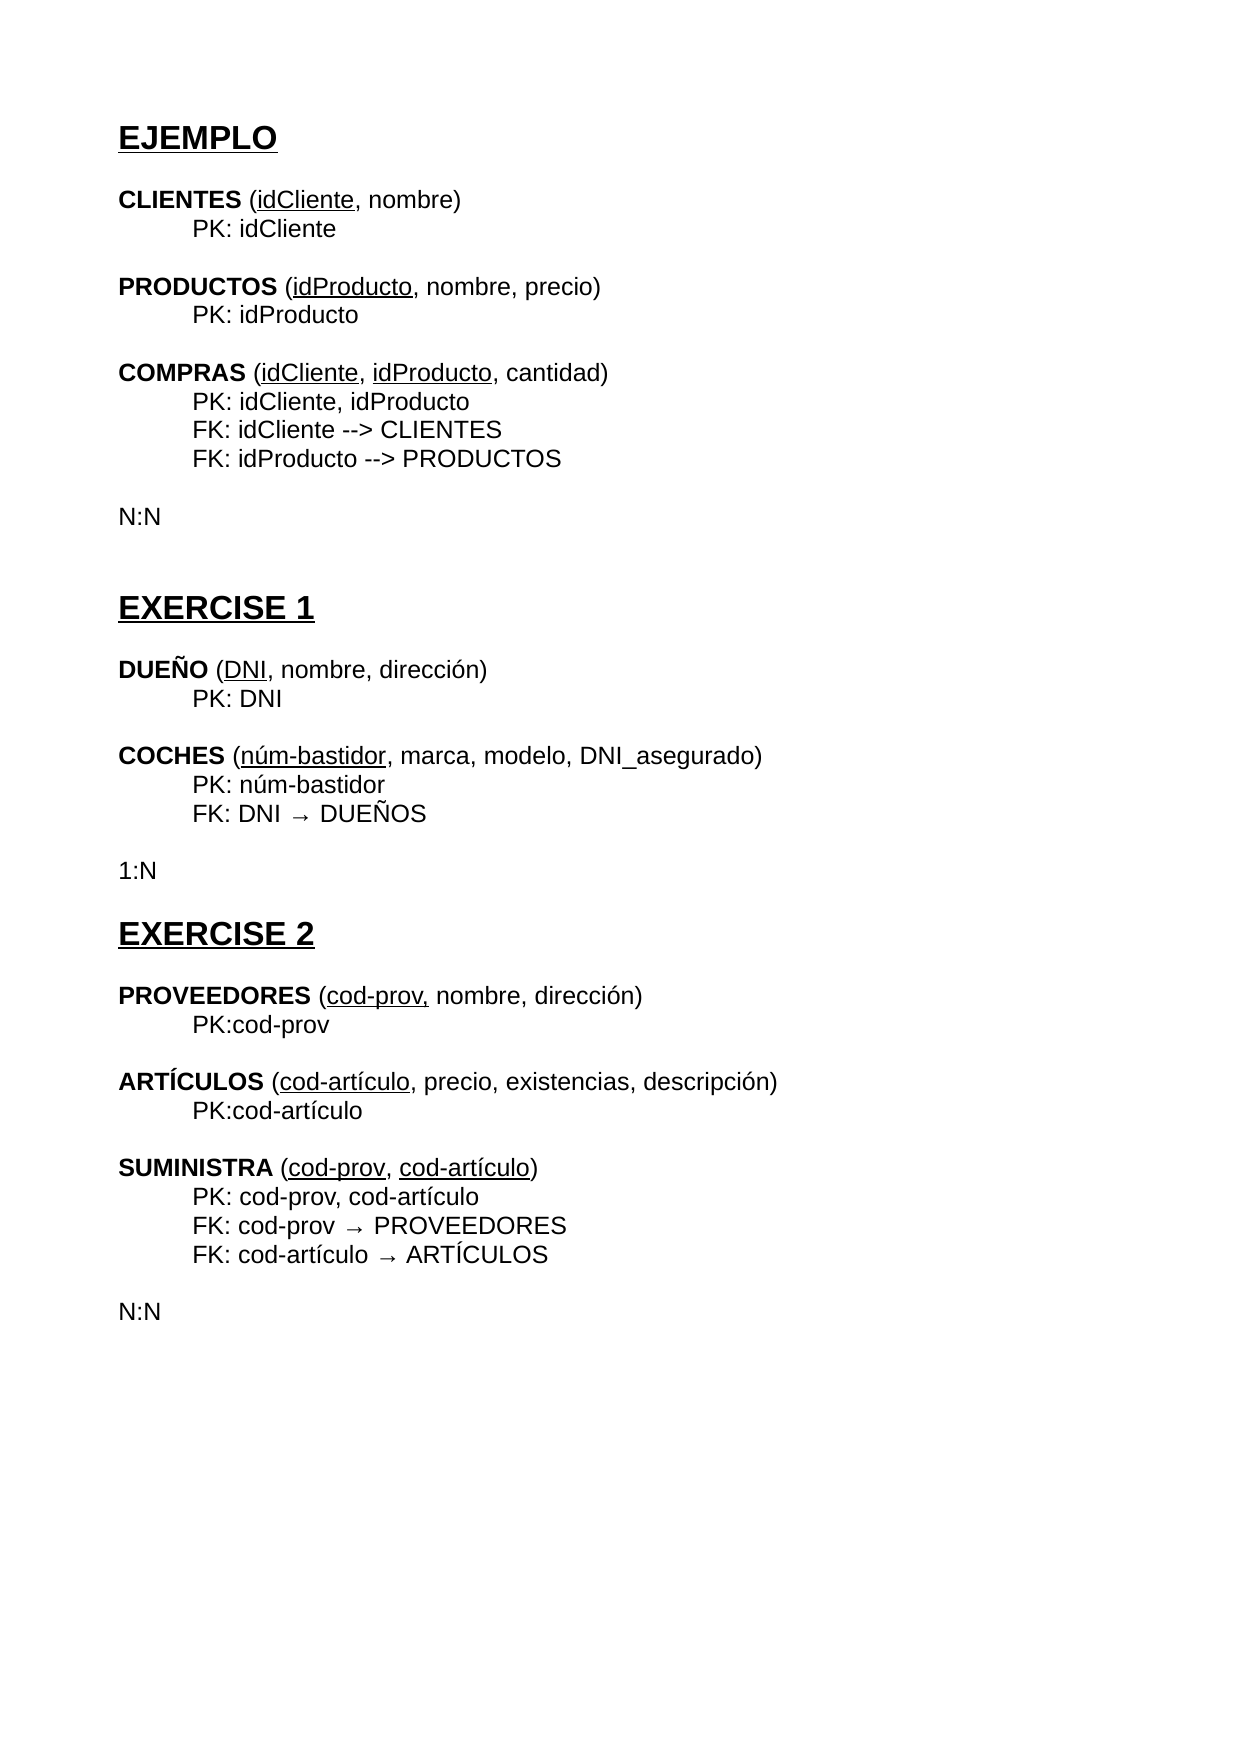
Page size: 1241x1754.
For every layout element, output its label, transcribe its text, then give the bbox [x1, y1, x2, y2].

text COMPRAS (idCliente, idProducto, cantidad) [118, 358, 1122, 387]
text FK: cod-artículo → ARTÍCULOS [118, 1240, 1122, 1268]
text PK: DNI [118, 684, 1122, 712]
text 1:N [118, 856, 1122, 885]
text FK: DNI → DUEÑOS [118, 799, 1122, 827]
text SUMINISTRA (cod-prov, cod-artículo) [118, 1153, 1122, 1182]
text CLIENTES (idCliente, nombre) [118, 185, 1122, 214]
text FK: idProducto --> PRODUCTOS [118, 444, 1122, 473]
text PK: idCliente, idProducto [118, 387, 1122, 415]
text PK:cod-prov [118, 1010, 1122, 1038]
text N:N [118, 502, 1122, 530]
text EJEMPLO [118, 118, 1122, 157]
text PRODUCTOS (idProducto, nombre, precio) [118, 272, 1122, 300]
text EXERCISE 2 [118, 914, 1122, 952]
text EXERCISE 1 [118, 588, 1122, 626]
text PROVEEDORES (cod-prov, nombre, dirección) [118, 981, 1122, 1010]
text DUEÑO (DNI, nombre, dirección) [118, 655, 1122, 684]
text FK: idCliente --> CLIENTES [118, 415, 1122, 444]
text PK: núm-bastidor [118, 770, 1122, 799]
text FK: cod-prov → PROVEEDORES [118, 1211, 1122, 1240]
text ARTÍCULOS (cod-artículo, precio, existencias, descripción) [118, 1067, 1122, 1096]
text PK: idCliente [118, 214, 1122, 243]
text PK: cod-prov, cod-artículo [118, 1182, 1122, 1211]
text PK: idProducto [118, 300, 1122, 329]
text N:N [118, 1297, 1122, 1326]
text PK:cod-artículo [118, 1096, 1122, 1125]
text COCHES (núm-bastidor, marca, modelo, DNI_asegurado) [118, 741, 1122, 770]
